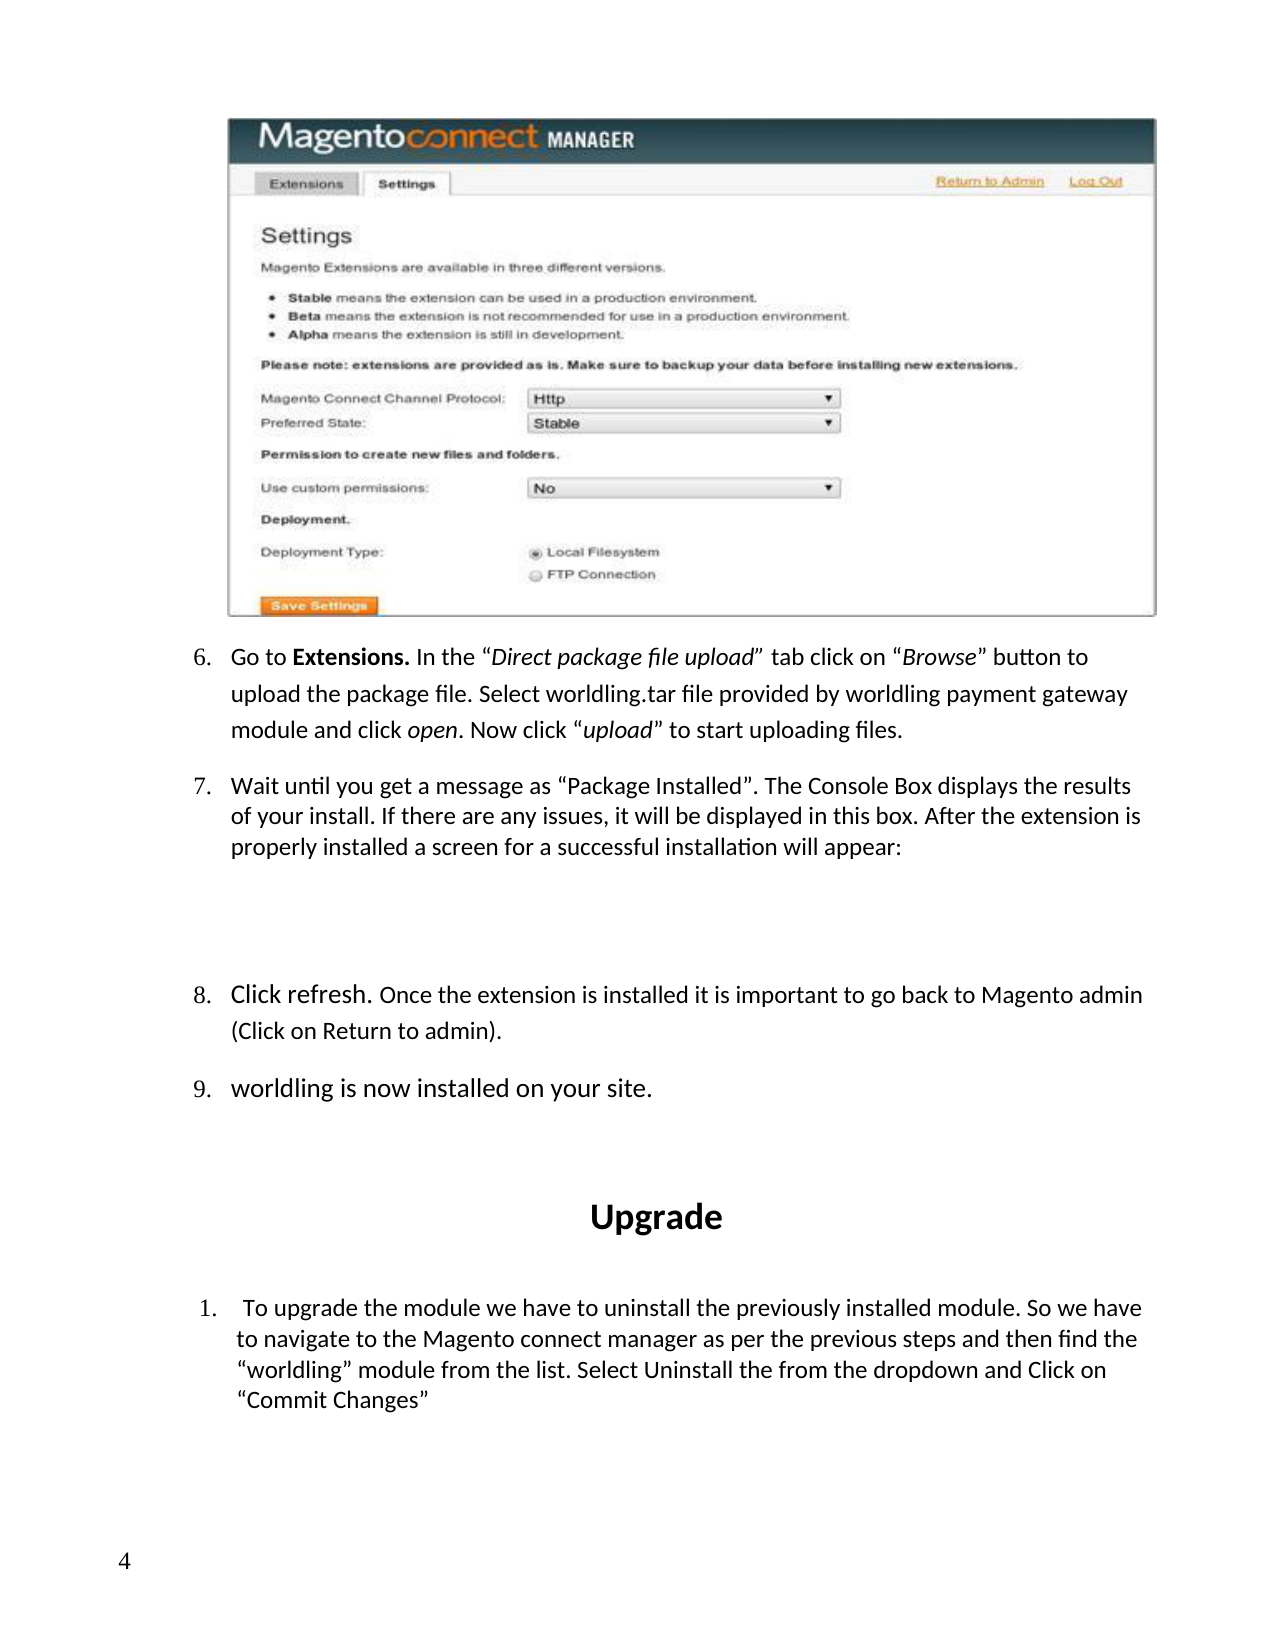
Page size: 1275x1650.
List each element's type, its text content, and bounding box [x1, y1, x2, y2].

list To upgrade the module we have to uninstall the previously installed module. So we have to navigate to the Magento connect manager as per the previous steps and then find the “worldling” module from the list. Select Uninstall the from the dropdown and Click on “Commit Changes” [199, 1289, 1157, 1415]
list Go to Extensions. In the “Direct package file upload” tab click on “Browse” button to upload the package file. Select worldling.tar file provided by worldling payment gateway module and click open. Now click “upload” to start uploading files. [193, 641, 1157, 745]
picture [227, 118, 1157, 617]
list worldling is now installed on your site. [193, 1071, 1157, 1104]
list Click refresh. Once the extension is installed it is important to go back to Magento admin (Click on Return to admin). [193, 977, 1157, 1045]
list Wait until you get a message as “Package Installed”. The Console Box displays the results of your install. If there are any issues, it will be displayed in this box. After the extension is properly installed a screen for a successful installation will appear: [193, 770, 1157, 862]
text Upgrade [156, 1193, 1157, 1238]
